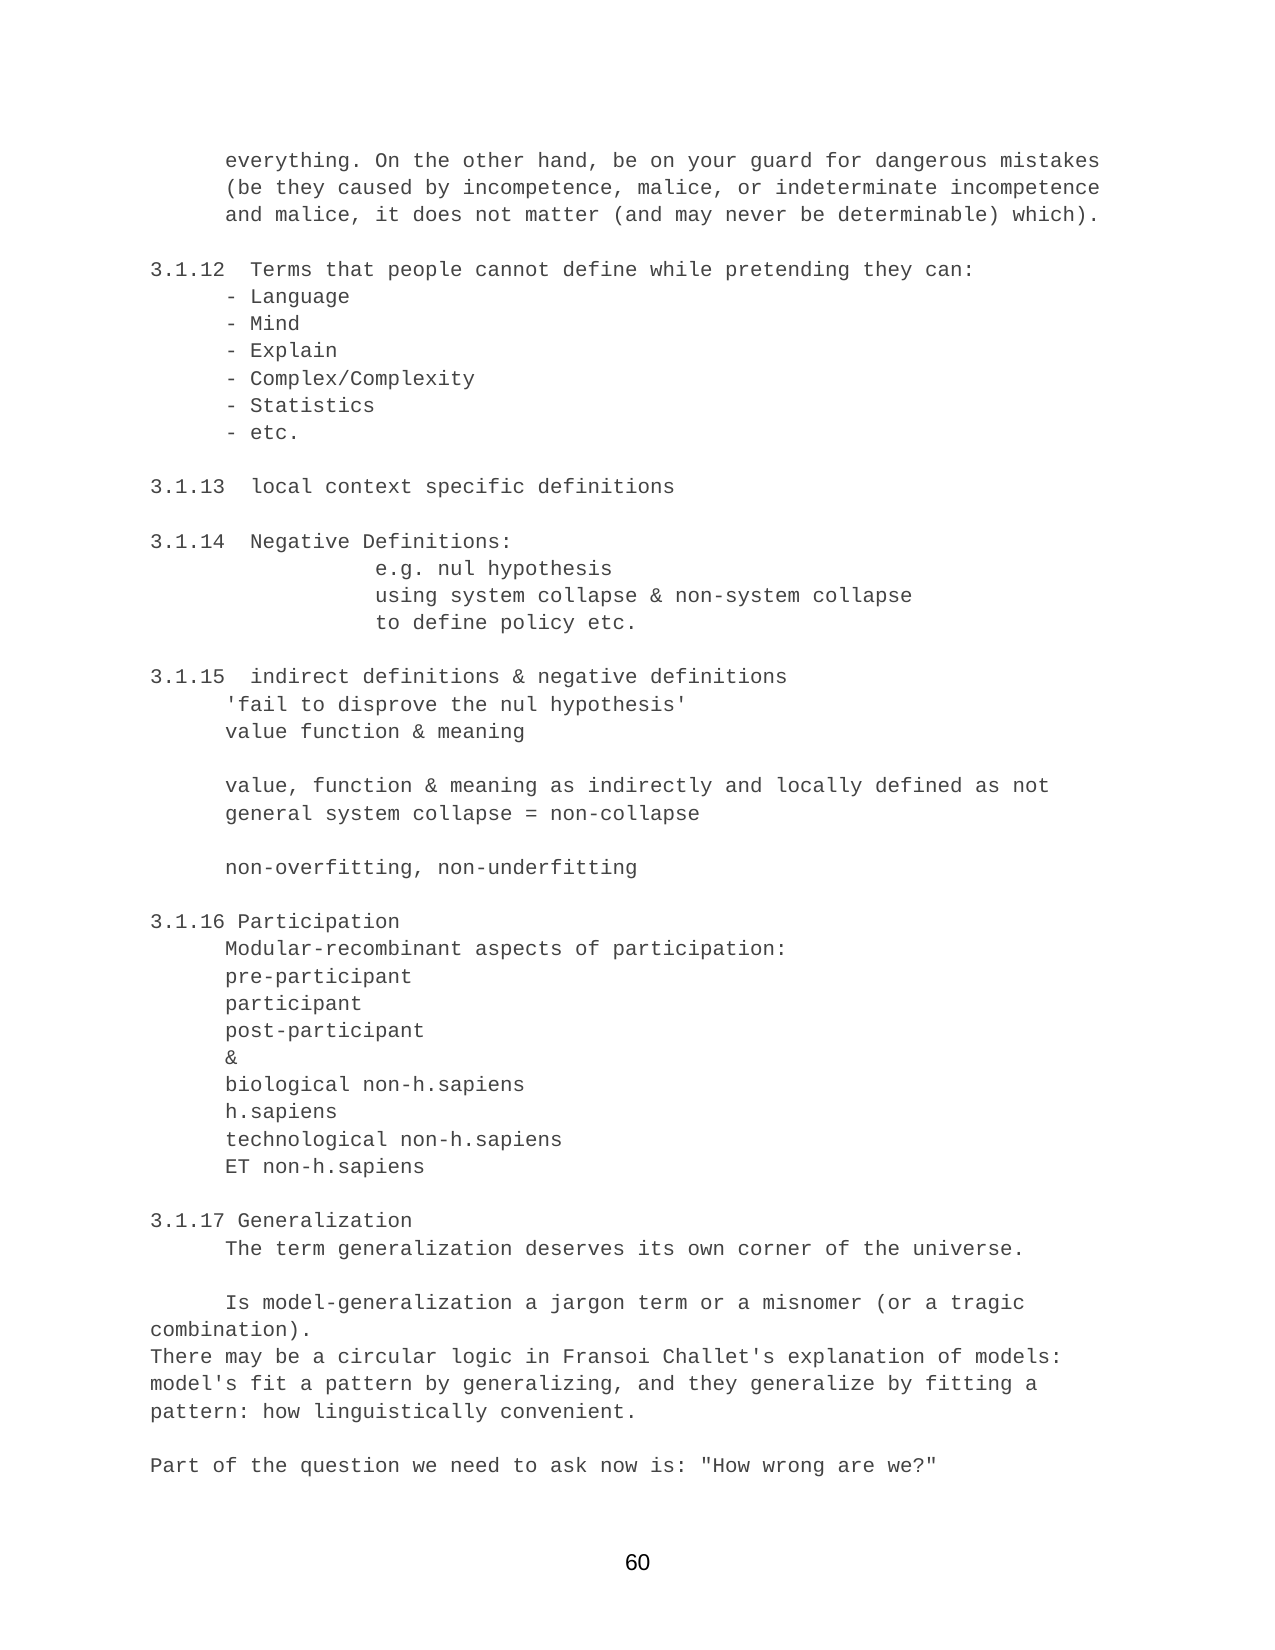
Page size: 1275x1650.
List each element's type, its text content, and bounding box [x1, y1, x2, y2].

text non-overfitting, non-underfitting [150, 857, 1125, 881]
text value function & meaning [225, 721, 1125, 744]
text value, function & meaning as indirectly and locally defined as not general system collapse = non-collapse [225, 775, 1125, 826]
text 3.1.14 Negative Definitions: [150, 531, 1125, 554]
text 3.1.15 indirect definitions & negative definitions [150, 667, 1125, 690]
text & [150, 1047, 1125, 1071]
text pre-participant [150, 966, 1125, 989]
text ET non-h.sapiens [150, 1156, 1125, 1179]
text everything. On the other hand, be on your guard for dangerous mistakes (be they caused by incompetence, malice, or indeterminate incompetence and malice, it does not matter (and may never be determinable) which). [225, 150, 1125, 228]
text model's fit a pattern by generalizing, and they generalize by fitting a pattern: how linguistically convenient. [150, 1373, 1125, 1424]
text to define policy etc. [300, 612, 1125, 636]
text h.sapiens [150, 1102, 1125, 1125]
text - Complex/Complexity [225, 367, 1125, 391]
text Part of the question we need to ask now is: "How wrong are we?" [150, 1455, 1125, 1479]
text 3.1.16 Participation [150, 911, 1125, 935]
text 3.1.17 Generalization [150, 1210, 1125, 1234]
text technological non-h.sapiens [150, 1129, 1125, 1152]
text - etc. [225, 422, 1125, 446]
text The term generalization deserves its own corner of the universe. [150, 1237, 1125, 1261]
text - Mind [225, 313, 1125, 337]
text using system collapse & non-system collapse [300, 585, 1125, 609]
text e.g. nul hypothesis [300, 558, 1125, 581]
text Is model-generalization a jargon term or a misnomer (or a tragic combination). [150, 1292, 1125, 1343]
text - Language [225, 286, 1125, 309]
text - Statistics [225, 395, 1125, 418]
text participant [150, 993, 1125, 1016]
text There may be a circular logic in Fransoi Challet's explanation of models: [150, 1346, 1125, 1370]
text 'fail to disprove the nul hypothesis' [225, 694, 1125, 717]
text Modular-recombinant aspects of participation: [150, 938, 1125, 962]
text 3.1.13 local context specific definitions [150, 476, 1125, 500]
text biological non-h.sapiens [150, 1074, 1125, 1098]
text 3.1.12 Terms that people cannot define while pretending they can: [150, 259, 1125, 282]
text - Explain [225, 340, 1125, 364]
text post-participant [150, 1020, 1125, 1044]
